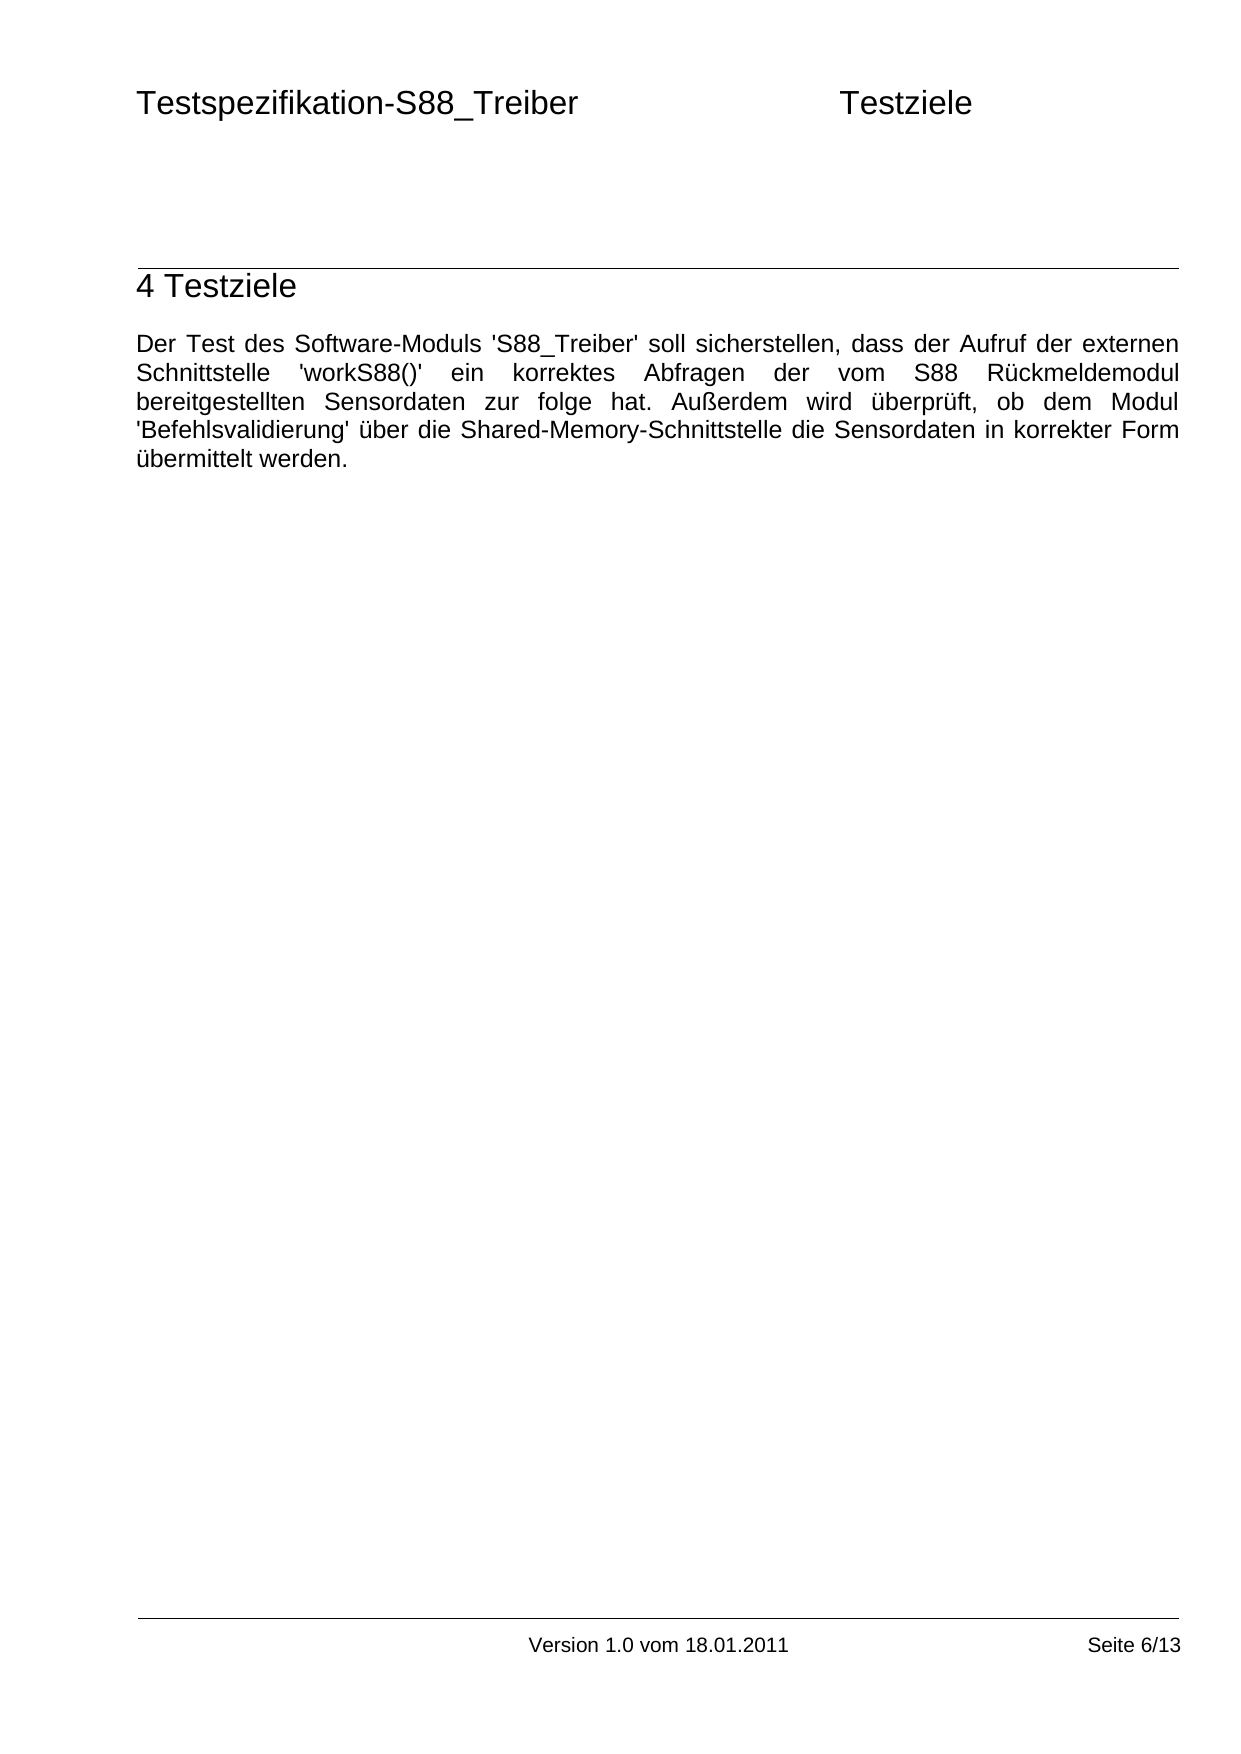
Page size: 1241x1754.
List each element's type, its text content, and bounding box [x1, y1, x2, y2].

text Der Test des Software-Moduls 'S88_Treiber' soll sicherstellen, dass der Aufruf der externen Schnittstelle 'workS88()' ein korrektes Abfragen der vom S88 Rückmeldemodul bereitgestellten Sensordaten zur folge hat. Außerdem wird überprüft, ob dem Modul 'Befehlsvalidierung' über die Shared-Memory-Schnittstelle die Sensordaten in korrekter Form übermittelt werden. [136, 329, 1181, 473]
subtitle Testziele [136, 289, 1181, 304]
